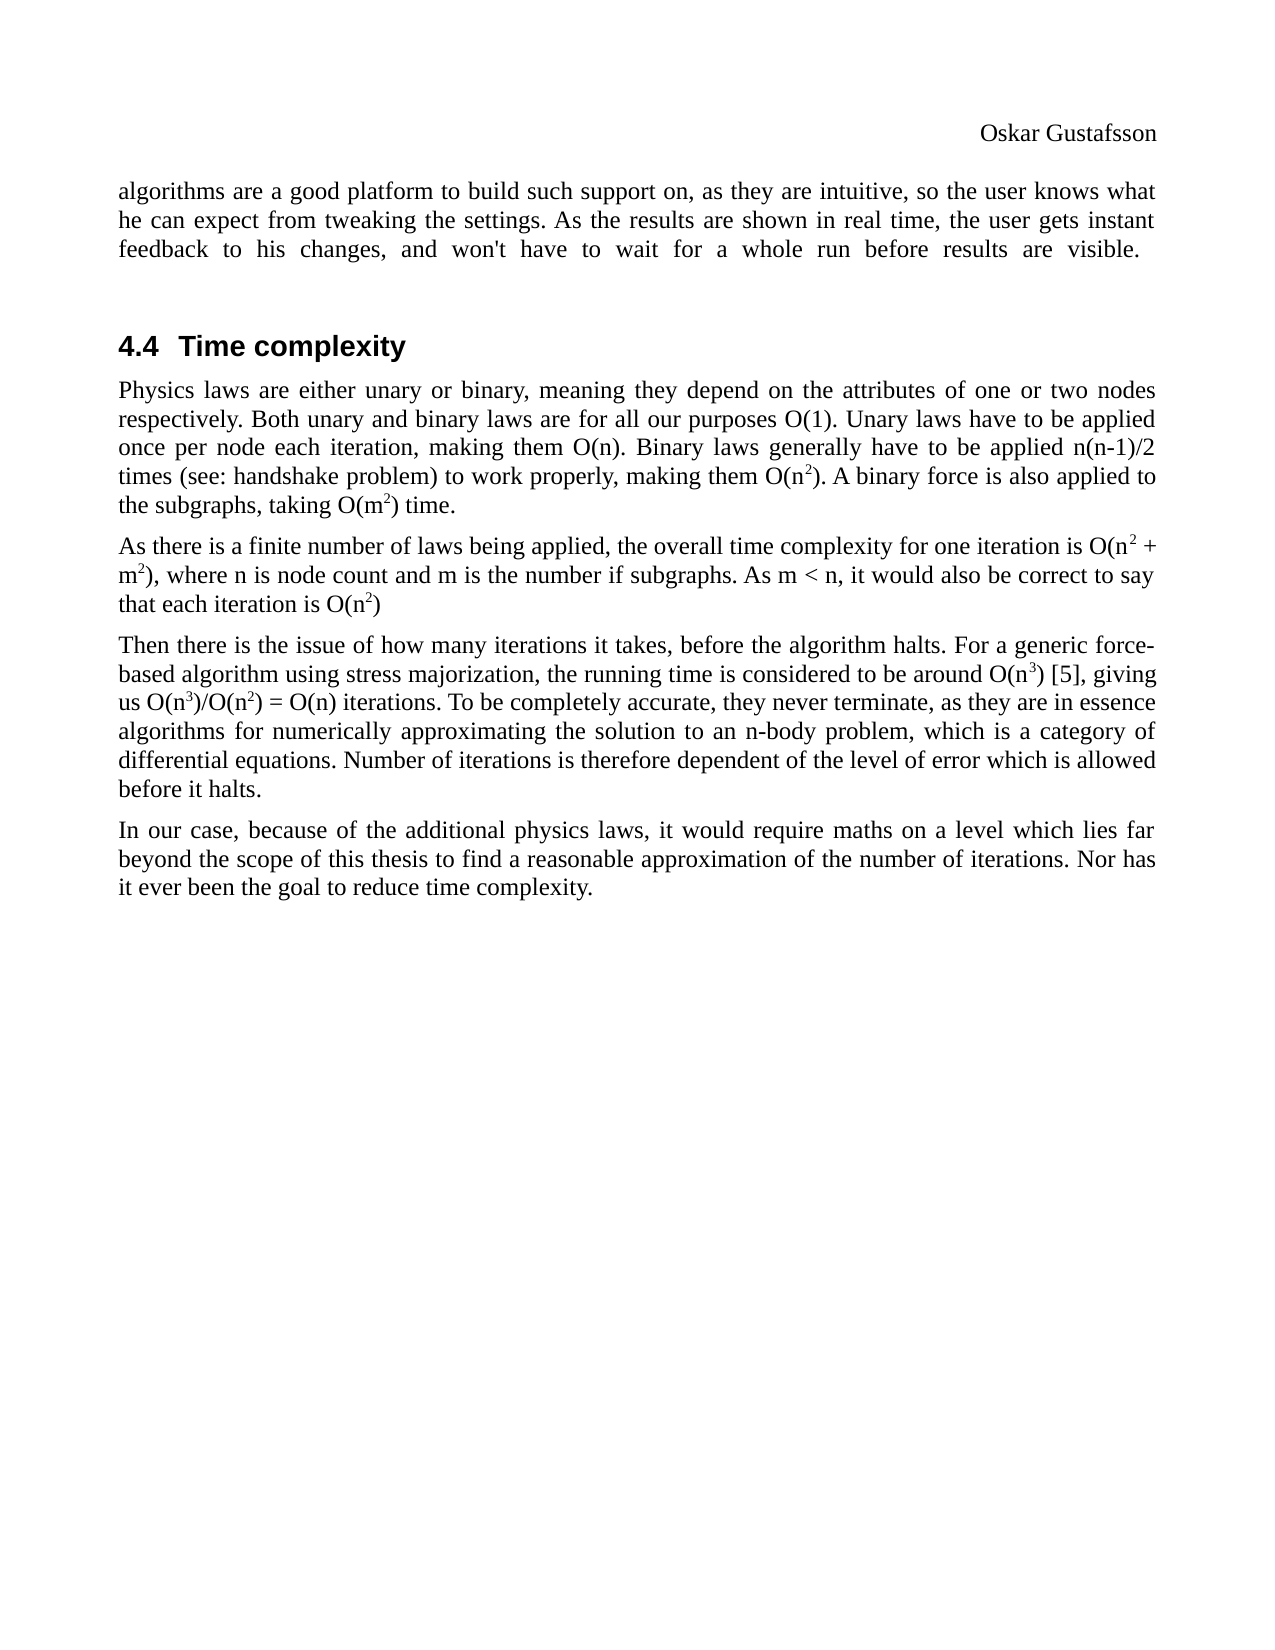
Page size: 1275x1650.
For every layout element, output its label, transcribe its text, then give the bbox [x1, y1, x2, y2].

text Physics laws are either unary or binary, meaning they depend on the attributes of one or two nodes respectively. Both unary and binary laws are for all our purposes O(1). Unary laws have to be applied once per node each iteration, making them O(n). Binary laws generally have to be applied n(n-1)/2 times (see: handshake problem) to work properly, making them O(n2). A binary force is also applied to the subgraphs, taking O(m2) time. [118, 375, 1157, 519]
subtitle Time complexity [118, 329, 1157, 362]
text algorithms are a good platform to build such support on, as they are intuitive, so the user knows what he can expect from tweaking the settings. As the results are shown in real time, the user gets instant feedback to his changes, and won't have to wait for a whole run before results are visible. [118, 176, 1157, 291]
text As there is a finite number of laws being applied, the overall time complexity for one iteration is O(n2 + m2), where n is node count and m is the number if subgraphs. As m < n, it would also be correct to say that each iteration is O(n2) [118, 531, 1157, 617]
text Then there is the issue of how many iterations it takes, before the algorithm halts. For a generic force-based algorithm using stress majorization, the running time is considered to be around O(n3) [5], giving us O(n3)/O(n2) = O(n) iterations. To be completely accurate, they never terminate, as they are in essence algorithms for numerically approximating the solution to an n-body problem, which is a category of differential equations. Number of iterations is therefore dependent of the level of error which is allowed before it halts. [118, 630, 1157, 802]
text In our case, because of the additional physics laws, it would require maths on a level which lies far beyond the scope of this thesis to find a reasonable approximation of the number of iterations. Nor has it ever been the goal to reduce time complexity. [118, 815, 1157, 901]
